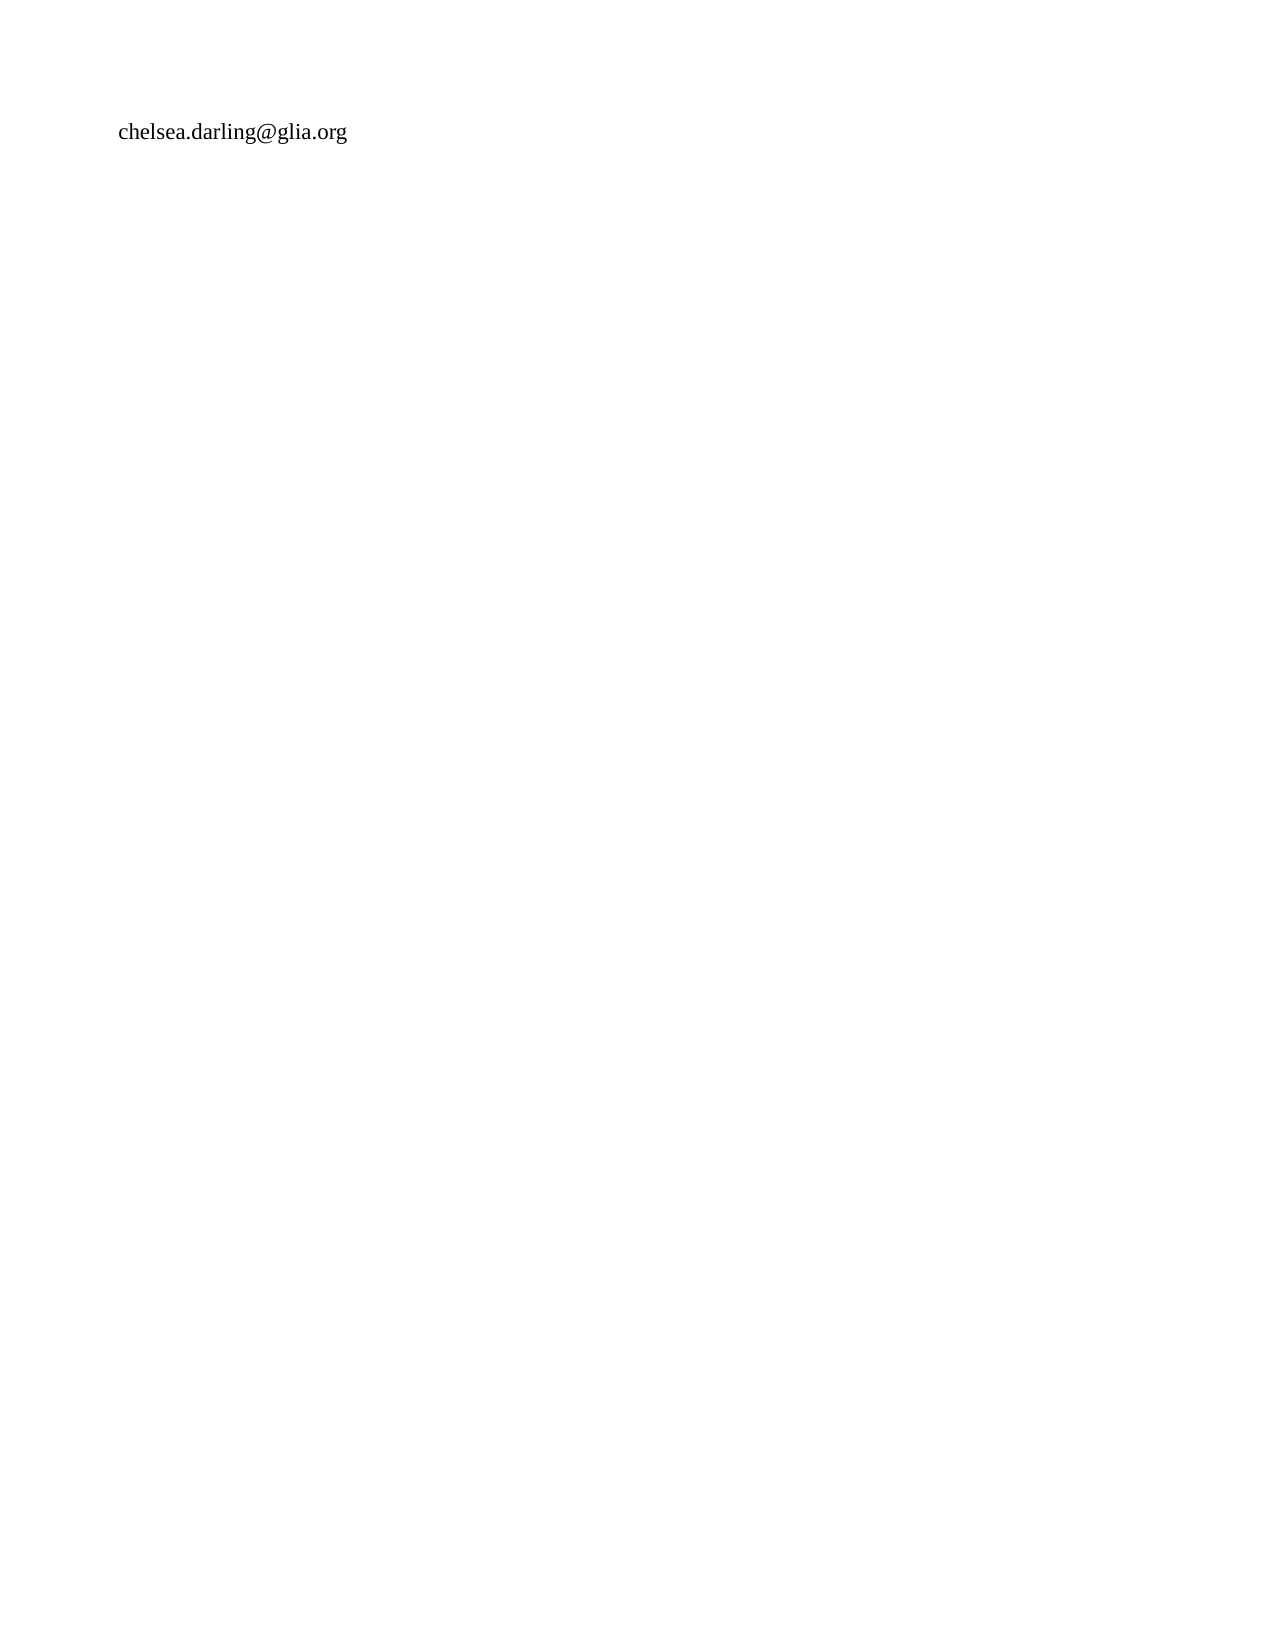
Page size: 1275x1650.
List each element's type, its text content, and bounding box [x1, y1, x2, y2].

text chelsea.darling@glia.org [118, 118, 1157, 144]
